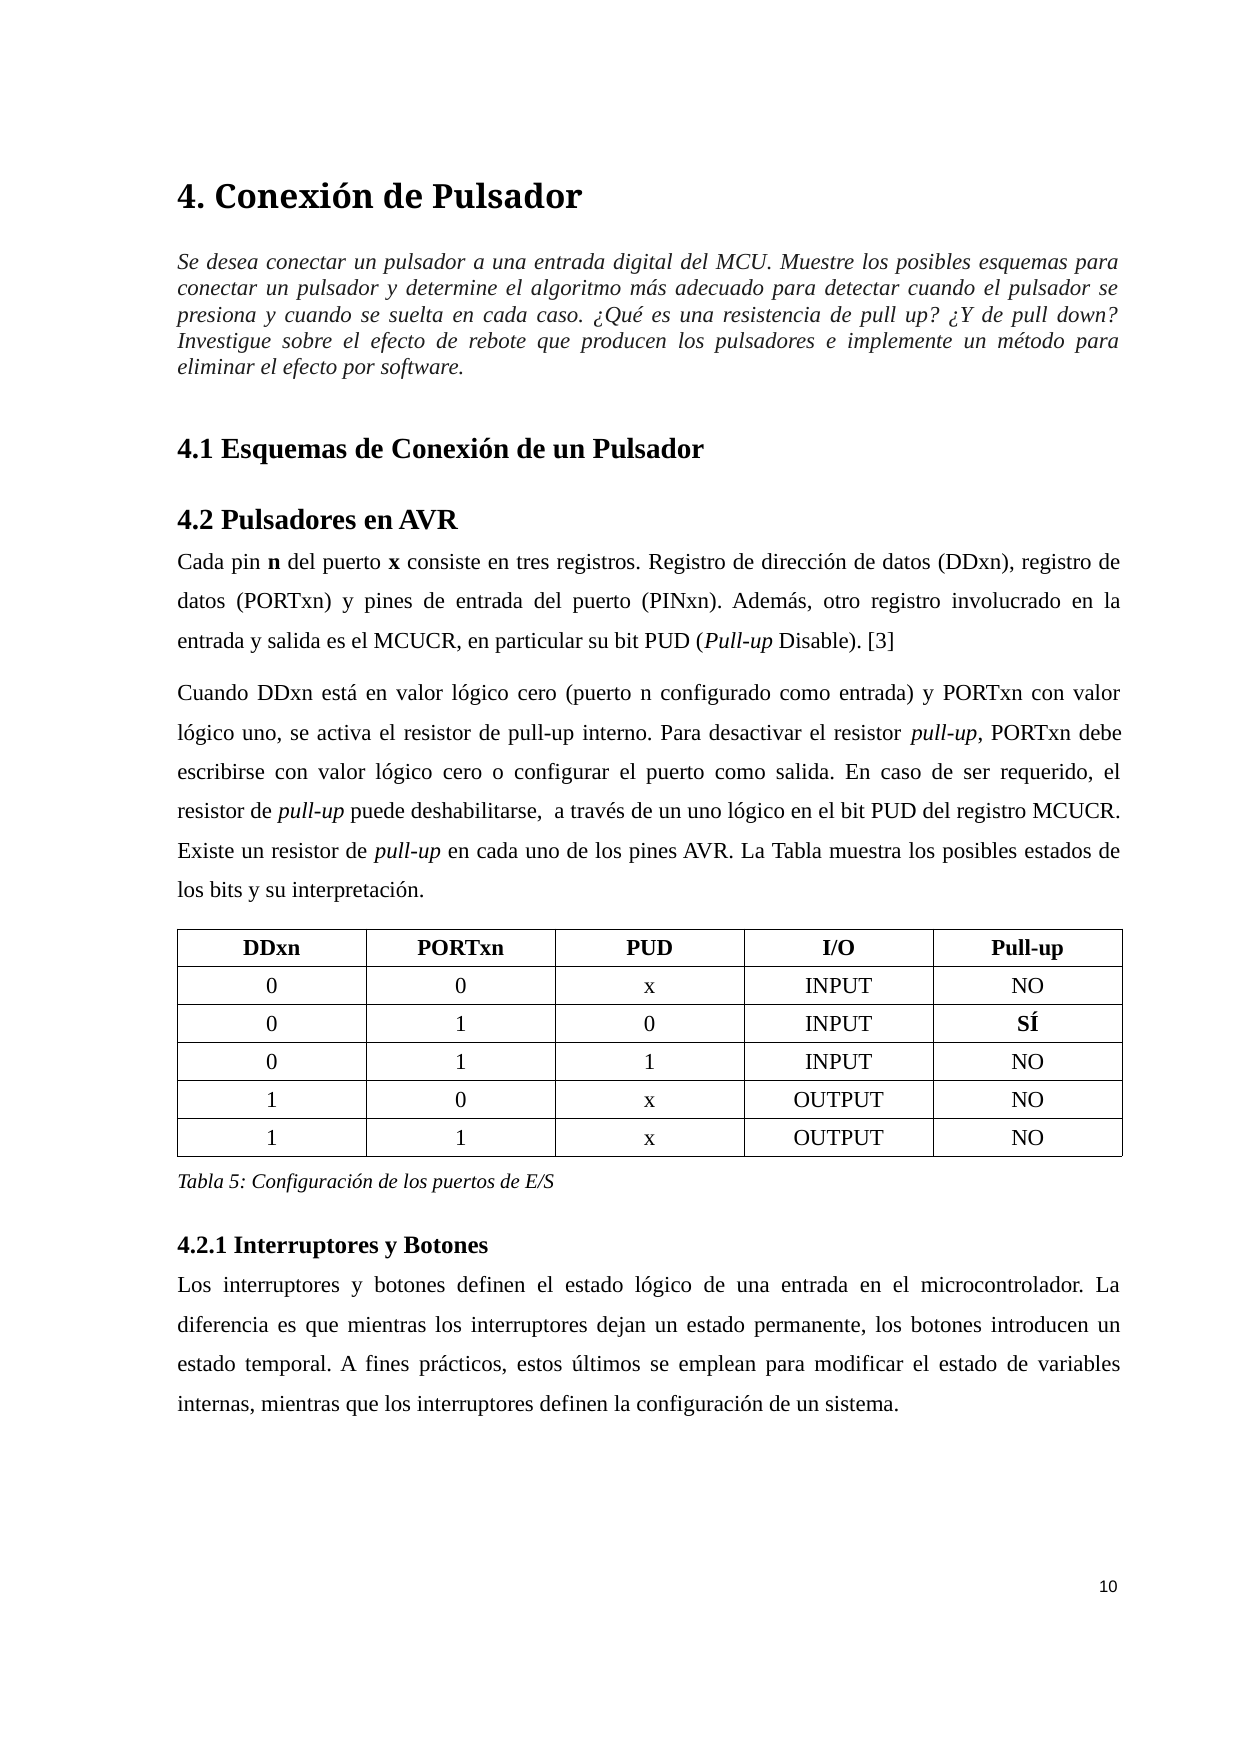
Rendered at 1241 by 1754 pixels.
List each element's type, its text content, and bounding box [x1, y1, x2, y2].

table_cell x [556, 1119, 744, 1156]
subtitle 4. Conexión de Pulsador [177, 172, 1122, 218]
table_cell OUTPUT [745, 1081, 933, 1118]
table_cell 0 [178, 1005, 366, 1042]
subtitle 4.2.1 Interruptores y Botones [177, 1230, 1122, 1259]
table_cell NO [934, 1119, 1122, 1156]
table_header I/O [745, 930, 933, 966]
table_cell 1 [178, 1119, 366, 1156]
table_cell 0 [556, 1005, 744, 1042]
table_cell NO [934, 1043, 1122, 1080]
table_cell 0 [178, 1043, 366, 1080]
table_cell 1 [178, 1081, 366, 1118]
text Cada pin n del puerto x consiste en tres registros. Registro de dirección de datos (DDxn), registro de datos (PORTxn) y pines de entrada del puerto (PINxn). Además, otro registro involucrado en la entrada y salida es el MCUCR, en particular su bit PUD (Pull-up Disable). [3] [177, 548, 1122, 653]
table_cell SÍ [934, 1005, 1122, 1042]
table_header PUD [556, 930, 744, 966]
subtitle 4.2 Pulsadores en AVR [177, 502, 1122, 536]
table_header DDxn [178, 930, 366, 966]
table_cell OUTPUT [745, 1119, 933, 1156]
table_cell 0 [367, 967, 555, 1004]
table_cell INPUT [745, 1043, 933, 1080]
table_cell 0 [178, 967, 366, 1004]
text Tabla 5: Configuración de los puertos de E/S [177, 1168, 1122, 1193]
table_cell NO [934, 967, 1122, 1004]
table_cell 1 [367, 1119, 555, 1156]
text Se desea conectar un pulsador a una entrada digital del MCU. Muestre los posibles esquemas para conectar un pulsador y determine el algoritmo más adecuado para detectar cuando el pulsador se presiona y cuando se suelta en cada caso. ¿Qué es una resistencia de pull up? ¿Y de pull down? Investigue sobre el efecto de rebote que producen los pulsadores e implemente un método para eliminar el efecto por software. [177, 248, 1122, 380]
table_header Pull-up [934, 930, 1122, 966]
subtitle 4.1 Esquemas de Conexión de un Pulsador [177, 431, 1122, 464]
text Cuando DDxn está en valor lógico cero (puerto n configurado como entrada) y PORTxn con valor lógico uno, se activa el resistor de pull-up interno. Para desactivar el resistor pull-up, PORTxn debe escribirse con valor lógico cero o configurar el puerto como salida. En caso de ser requerido, el resistor de pull-up puede deshabilitarse, a través de un uno lógico en el bit PUD del registro MCUCR. Existe un resistor de pull-up en cada uno de los pines AVR. La Tabla muestra los posibles estados de los bits y su interpretación. [177, 679, 1122, 903]
table_cell 1 [367, 1005, 555, 1042]
text Los interruptores y botones definen el estado lógico de una entrada en el microcontrolador. La diferencia es que mientras los interruptores dejan un estado permanente, los botones introducen un estado temporal. A fines prácticos, estos últimos se emplean para modificar el estado de variables internas, mientras que los interruptores definen la configuración de un sistema. [177, 1271, 1122, 1416]
table_cell INPUT [745, 1005, 933, 1042]
table_cell x [556, 1081, 744, 1118]
table_cell NO [934, 1081, 1122, 1118]
table_cell 0 [367, 1081, 555, 1118]
table_cell 1 [367, 1043, 555, 1080]
table_cell x [556, 967, 744, 1004]
table_cell 1 [556, 1043, 744, 1080]
table_cell INPUT [745, 967, 933, 1004]
table_header PORTxn [367, 930, 555, 966]
